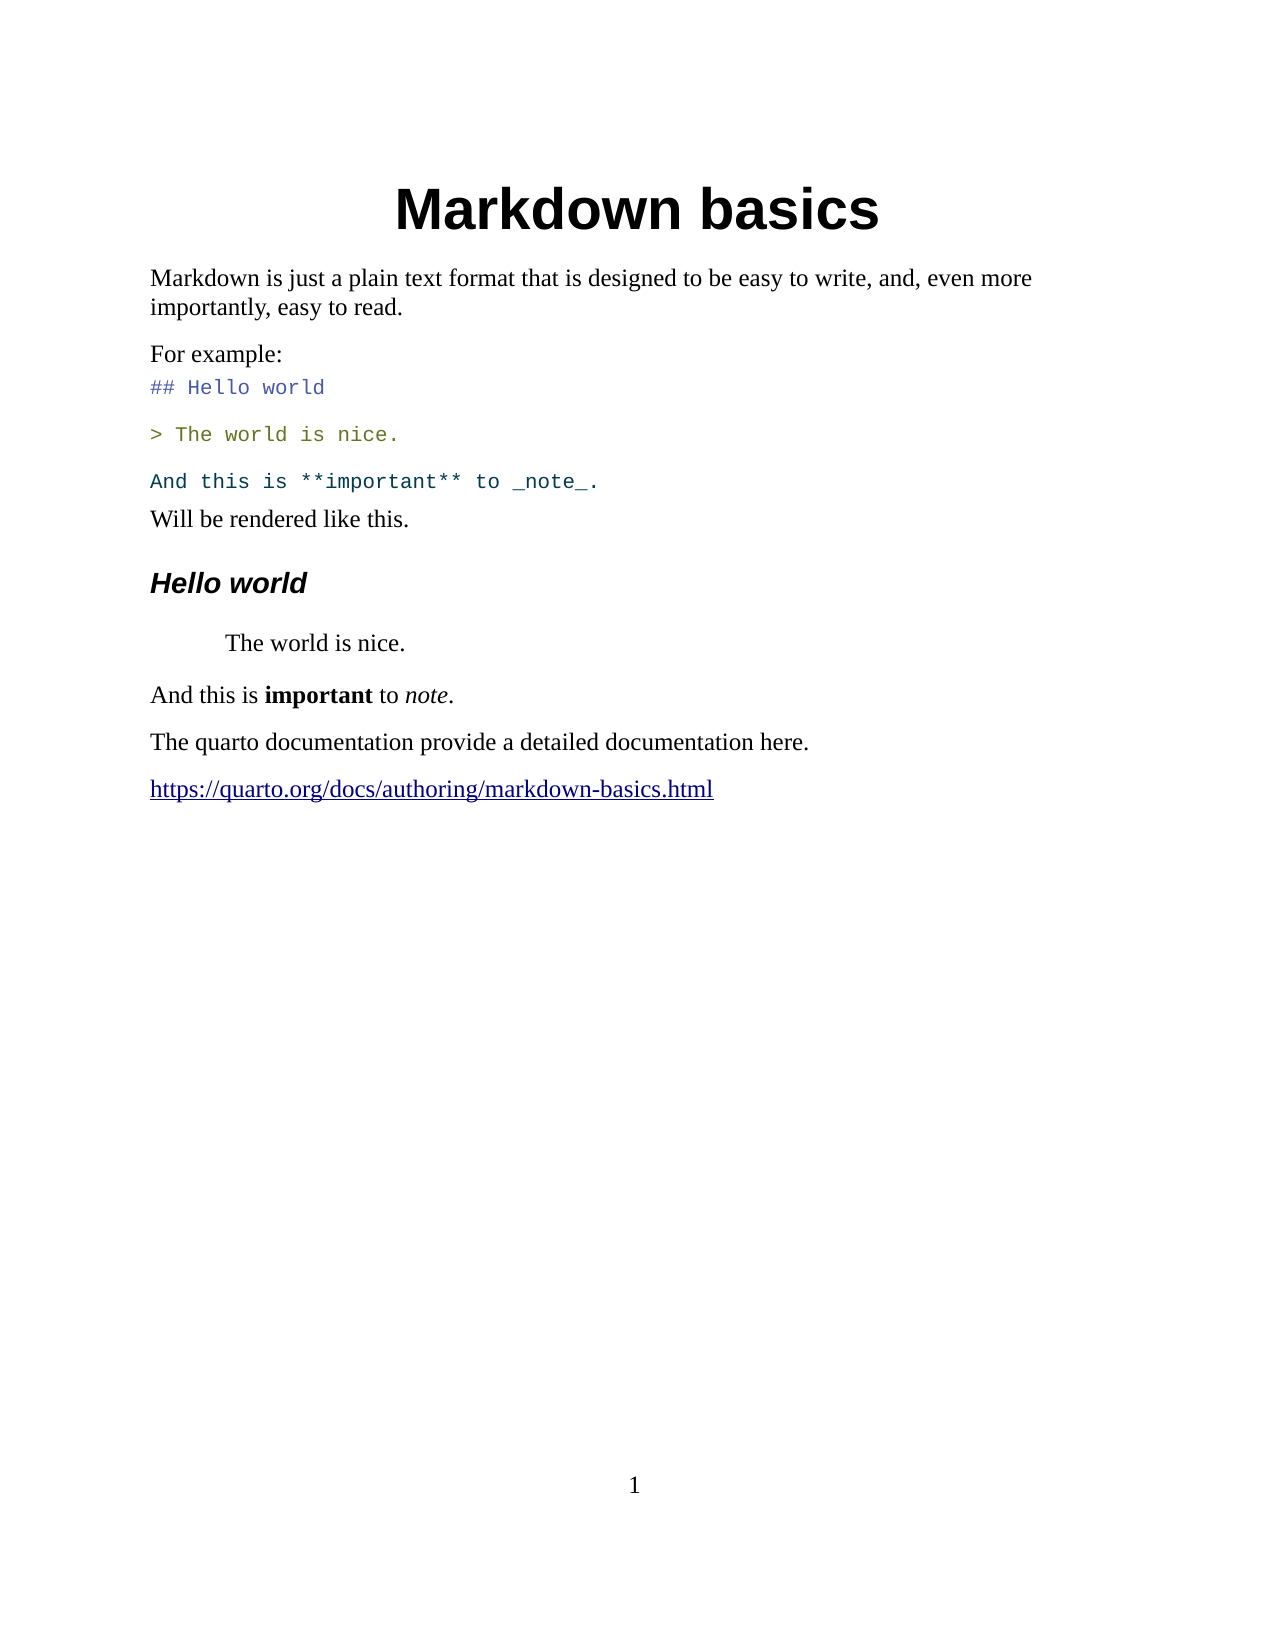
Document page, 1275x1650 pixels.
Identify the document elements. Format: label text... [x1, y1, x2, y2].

subtitle Hello world [150, 567, 1125, 600]
text ## Hello world [150, 377, 1125, 400]
text https://quarto.org/docs/authoring/markdown-basics.html [150, 774, 1125, 802]
text And this is **important** to _note_. [150, 471, 1125, 495]
text Markdown is just a plain text format that is designed to be easy to write, and, even more importantly, easy to read. [150, 263, 1125, 321]
text The quarto documentation provide a detailed documentation here. [150, 727, 1125, 756]
text For example: [150, 339, 1125, 368]
text The world is nice. [225, 628, 1125, 656]
title Markdown basics [150, 175, 1125, 242]
text > The world is nice. [150, 424, 1125, 448]
text Will be rendered like this. [150, 504, 1125, 533]
text And this is important to note. [150, 680, 1125, 709]
